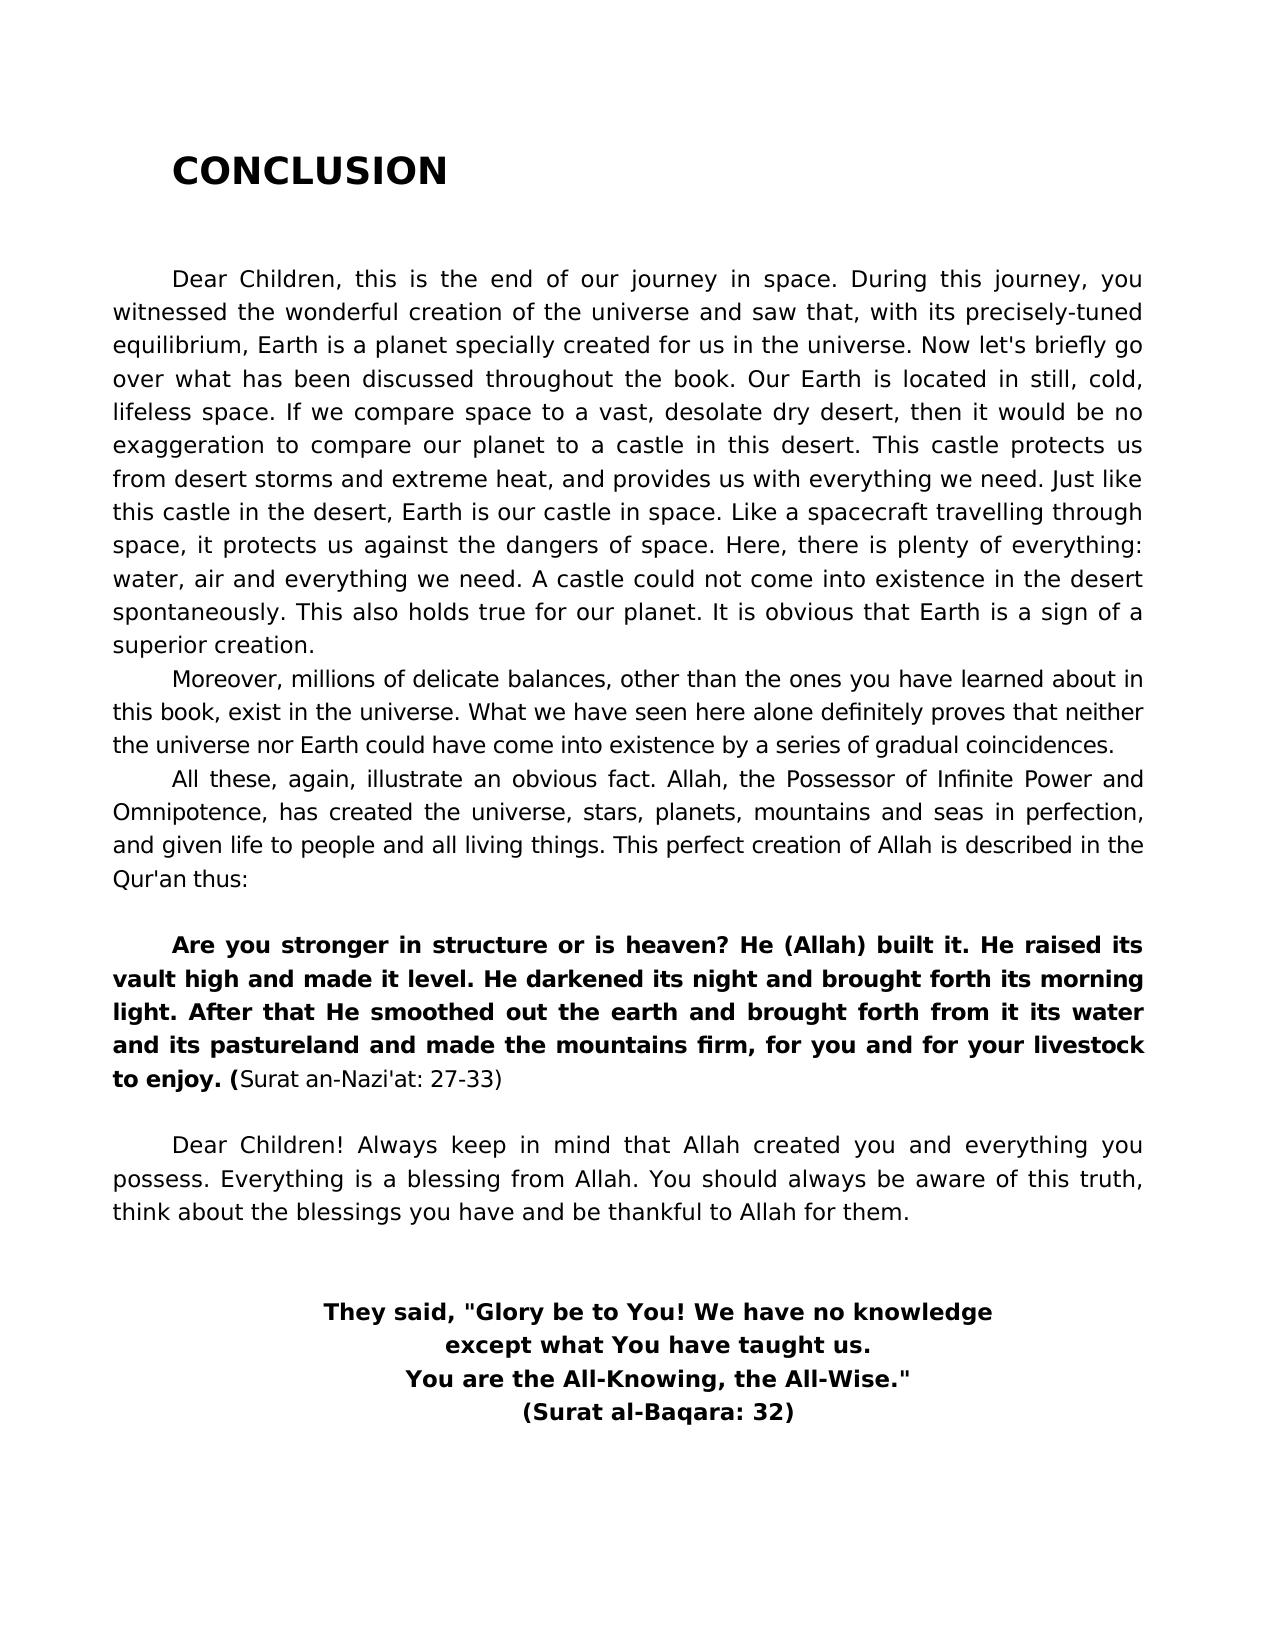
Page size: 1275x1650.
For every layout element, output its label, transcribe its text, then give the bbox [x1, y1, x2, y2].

text CONCLUSION [112, 150, 1145, 194]
text Are you stronger in structure or is heaven? He (Allah) built it. He raised its vault high and made it level. He darkened its night and brought forth its morning light. After that He smoothed out the earth and brought forth from it its water and its pastureland and made the mountains firm, for you and for your livestock to enjoy. (Surat an-Nazi'at: 27-33) [112, 927, 1145, 1094]
text They said, "Glory be to You! We have no knowledge [112, 1294, 1145, 1327]
text You are the All-Knowing, the All-Wise." [112, 1360, 1145, 1394]
text Dear Children, this is the end of our journey in space. During this journey, you witnessed the wonderful creation of the universe and saw that, with its precisely-tuned equilibrium, Earth is a planet specially created for us in the universe. Now let's briefly go over what has been discussed throughout the book. Our Earth is located in still, cold, lifeless space. If we compare space to a vast, desolate dry desert, then it would be no exaggeration to compare our planet to a castle in this desert. This castle protects us from desert storms and extreme heat, and provides us with everything we need. Just like this castle in the desert, Earth is our castle in space. Like a spacecraft travelling through space, it protects us against the dangers of space. Here, there is plenty of everything: water, air and everything we need. A castle could not come into existence in the desert spontaneously. This also holds true for our planet. It is obvious that Earth is a sign of a superior creation. [112, 260, 1145, 660]
text All these, again, illustrate an obvious fact. Allah, the Possessor of Infinite Power and Omnipotence, has created the universe, stars, planets, mountains and seas in perfection, and given life to people and all living things. This perfect creation of Allah is described in the Qur'an thus: [112, 760, 1145, 894]
text Dear Children! Always keep in mind that Allah created you and everything you possess. Everything is a blessing from Allah. You should always be aware of this truth, think about the blessings you have and be thankful to Allah for them. [112, 1127, 1145, 1227]
text Moreover, millions of delicate balances, other than the ones you have learned about in this book, exist in the universe. What we have seen here alone definitely proves that neither the universe nor Earth could have come into existence by a series of gradual coincidences. [112, 660, 1145, 760]
text (Surat al-Baqara: 32) [112, 1394, 1145, 1427]
text except what You have taught us. [112, 1327, 1145, 1360]
